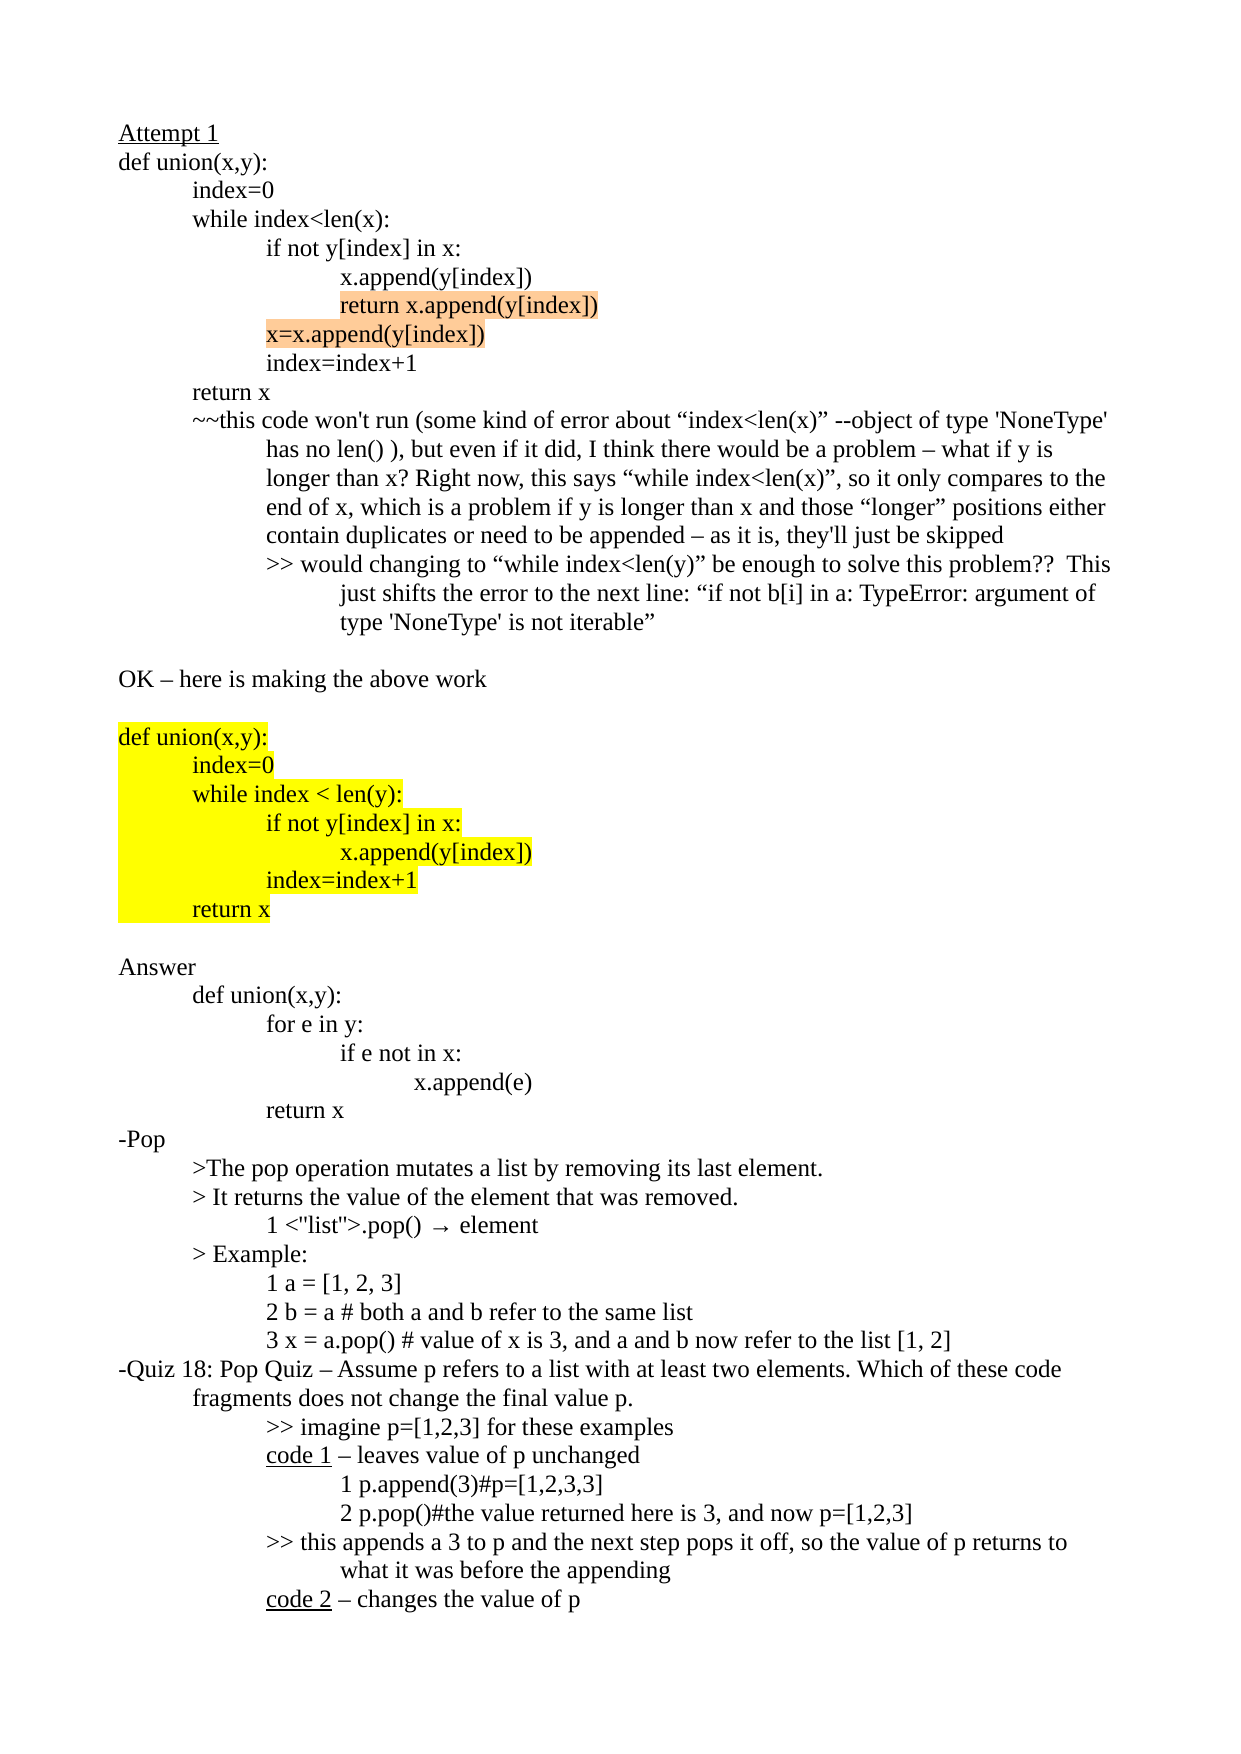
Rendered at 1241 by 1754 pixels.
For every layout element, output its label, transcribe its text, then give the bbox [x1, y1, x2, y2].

text def union(x,y): [118, 147, 1122, 176]
text while index<len(x): [118, 204, 1122, 233]
text Answer [118, 952, 1122, 981]
text 2 p.pop()#the value returned here is 3, and now p=[1,2,3] [118, 1498, 1122, 1527]
text code 2 – changes the value of p [118, 1584, 1122, 1613]
text >The pop operation mutates a list by removing its last element. [118, 1153, 1122, 1182]
text 1 <''list''>.pop() → element [118, 1211, 1122, 1239]
text x.append(e) [118, 1067, 1122, 1096]
text if e not in x: [118, 1038, 1122, 1067]
text > It returns the value of the element that was removed. [118, 1182, 1122, 1211]
text x.append(y[index]) [118, 262, 1122, 291]
text code 1 – leaves value of p unchanged [118, 1441, 1122, 1469]
text return x [118, 377, 1122, 406]
text while index < len(y): [118, 779, 1122, 808]
text >> imagine p=[1,2,3] for these examples [118, 1412, 1122, 1441]
text def union(x,y): [118, 722, 1122, 751]
text -Quiz 18: Pop Quiz – Assume p refers to a list with at least two elements. Which of these code fragments does not change the final value p. [118, 1354, 1122, 1412]
text 3 x = a.pop() # value of x is 3, and a and b now refer to the list [1, 2] [118, 1326, 1122, 1354]
text def union(x,y): [118, 981, 1122, 1009]
text index=0 [118, 176, 1122, 204]
text >> this appends a 3 to p and the next step pops it off, so the value of p returns to what it was before the appending [118, 1527, 1122, 1584]
text index=index+1 [118, 348, 1122, 377]
text ~~this code won't run (some kind of error about “index<len(x)” --object of type 'NoneType' has no len() ), but even if it did, I think there would be a problem – what if y is longer than x? Right now, this says “while index<len(x)”, so it only compares to the end of x, which is a problem if y is longer than x and those “longer” positions either contain duplicates or need to be appended – as it is, they'll just be skipped [118, 406, 1122, 549]
text if not y[index] in x: [118, 808, 1122, 837]
text return x [118, 1096, 1122, 1124]
text >> would changing to “while index<len(y)” be enough to solve this problem?? This just shifts the error to the next line: “if not b[i] in a: TypeError: argument of type 'NoneType' is not iterable” [118, 549, 1122, 636]
text x=x.append(y[index]) [118, 319, 1122, 348]
text -Pop [118, 1124, 1122, 1153]
text > Example: [118, 1239, 1122, 1268]
text if not y[index] in x: [118, 233, 1122, 262]
text 1 a = [1, 2, 3] [118, 1268, 1122, 1297]
text OK – here is making the above work [118, 664, 1122, 693]
text 1 p.append(3)#p=[1,2,3,3] [118, 1469, 1122, 1498]
text for e in y: [118, 1009, 1122, 1038]
text index=index+1 [118, 866, 1122, 894]
text x.append(y[index]) [118, 837, 1122, 866]
text return x.append(y[index]) [118, 291, 1122, 319]
text Attempt 1 [118, 118, 1122, 147]
text 2 b = a # both a and b refer to the same list [118, 1297, 1122, 1326]
text index=0 [118, 751, 1122, 779]
text return x [118, 894, 1122, 923]
